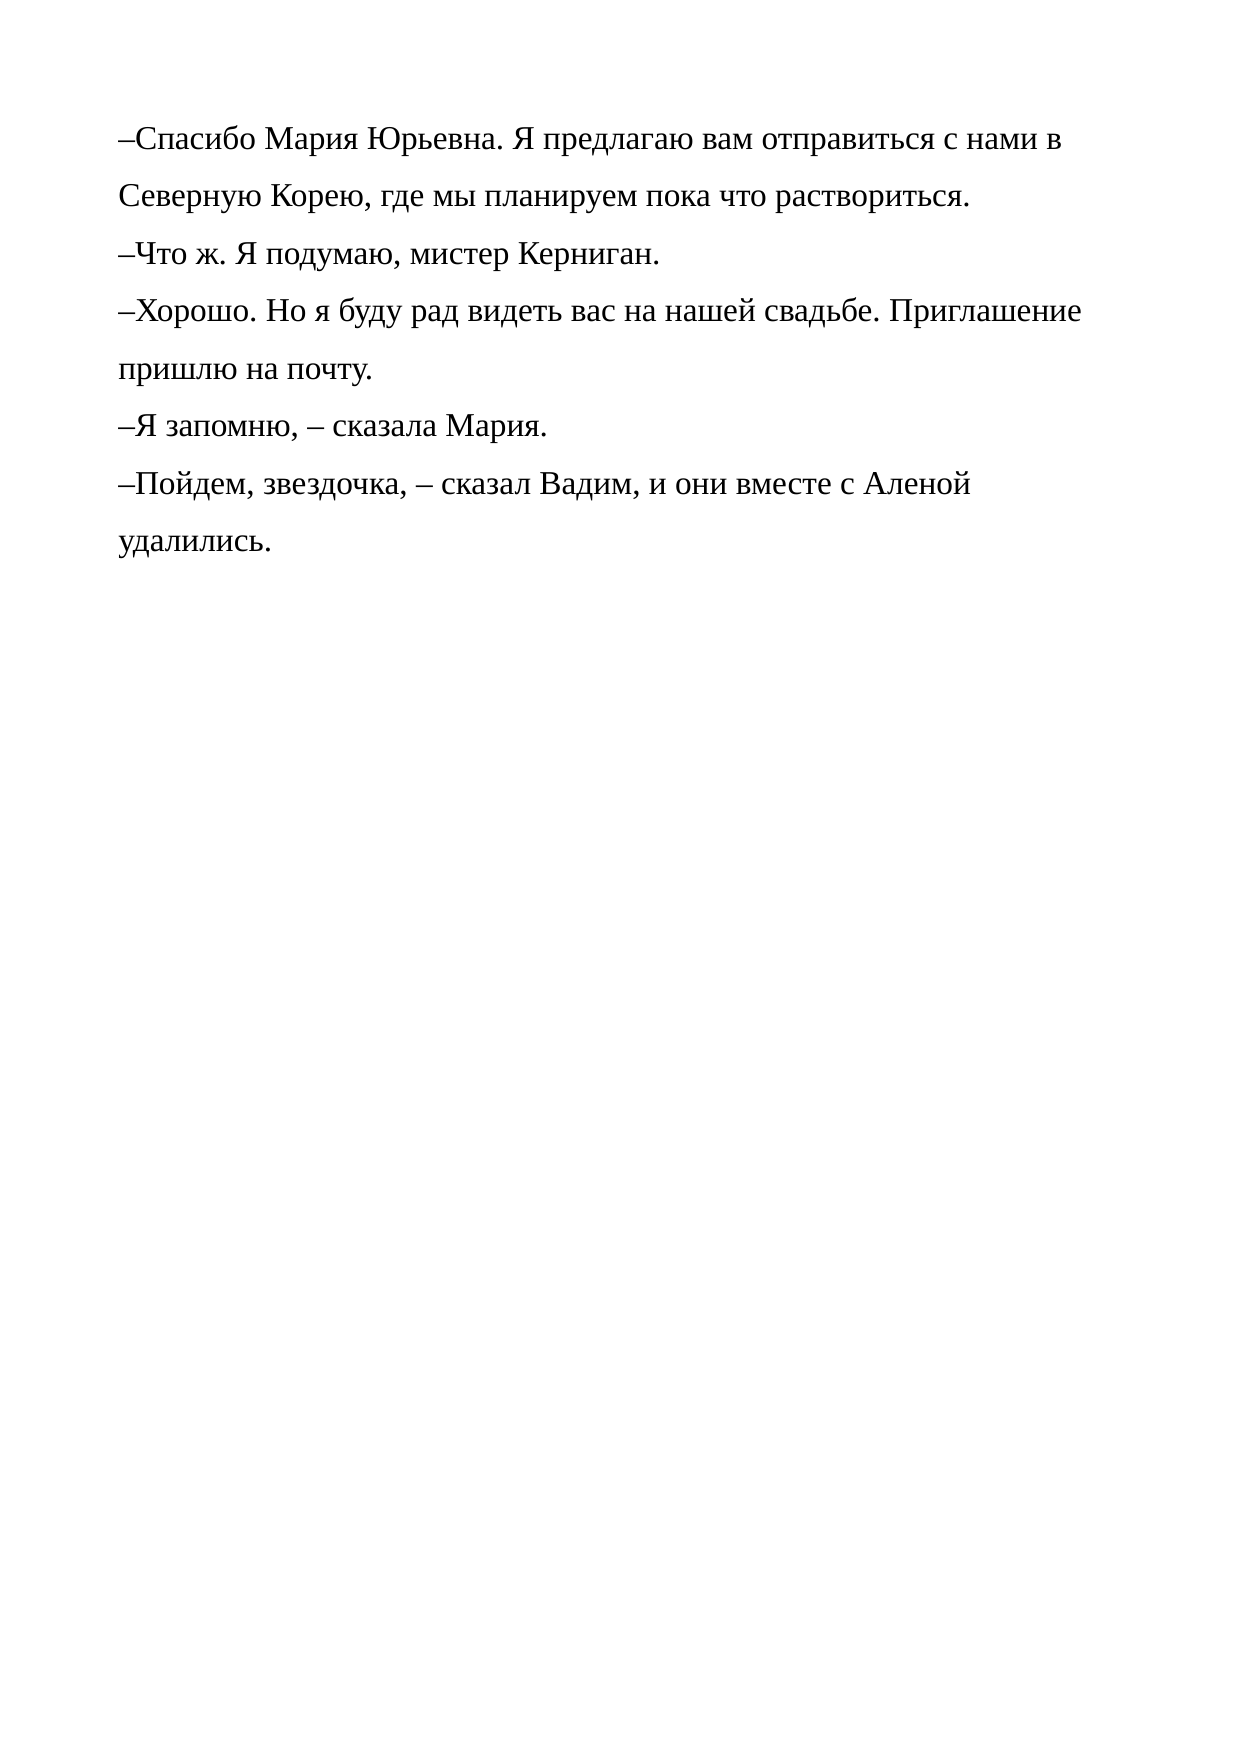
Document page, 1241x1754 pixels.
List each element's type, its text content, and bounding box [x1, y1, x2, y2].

text –Я запомню, – сказала Мария. [118, 406, 1122, 444]
text –Хорошо. Но я буду рад видеть вас на нашей свадьбе. Приглашение пришлю на почту. [118, 291, 1122, 386]
text –Пойдем, звездочка, – сказал Вадим, и они вместе с Аленой удалились. [118, 463, 1122, 559]
text –Спасибо Мария Юрьевна. Я предлагаю вам отправиться с нами в Северную Корею, где мы планируем пока что раствориться. [118, 118, 1122, 214]
text –Что ж. Я подумаю, мистер Керниган. [118, 233, 1122, 271]
